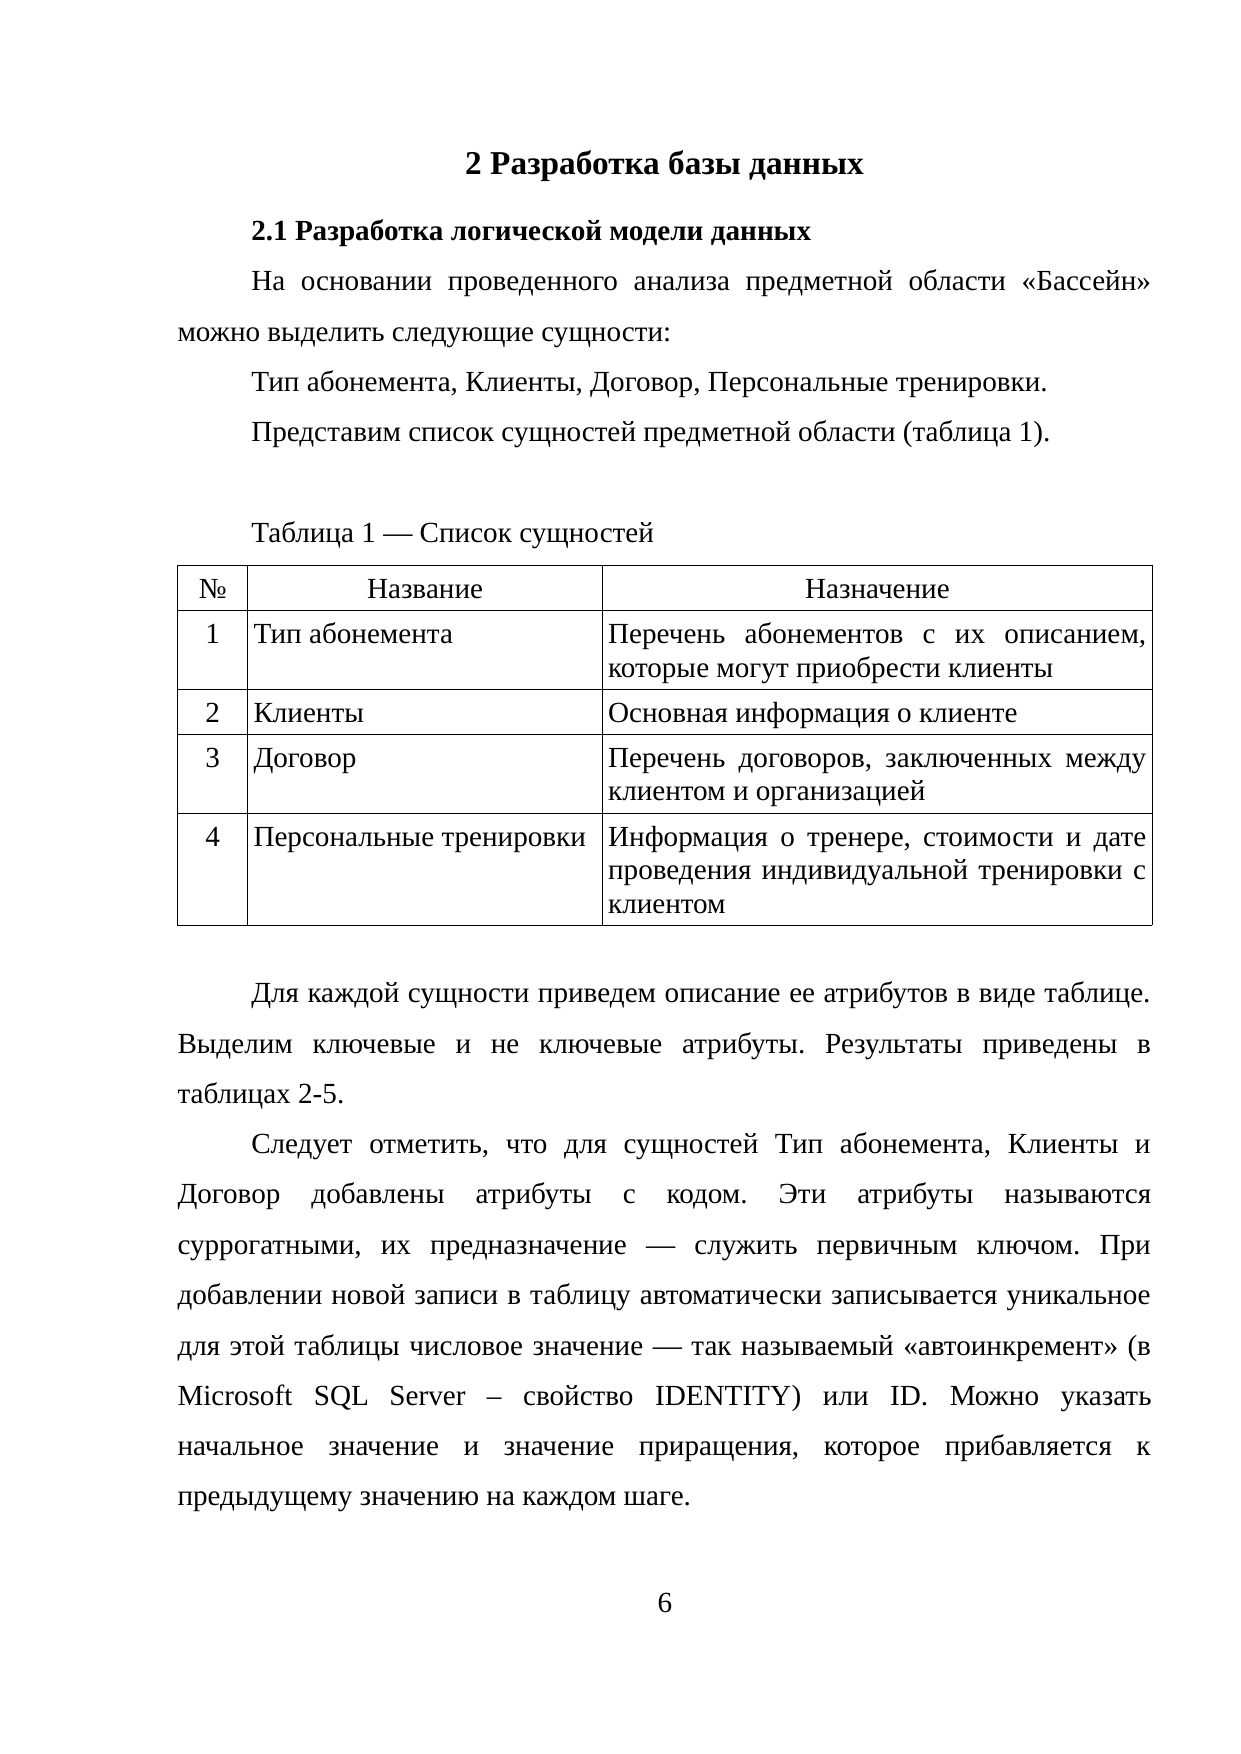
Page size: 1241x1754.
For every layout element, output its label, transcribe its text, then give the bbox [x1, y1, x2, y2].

text Таблица 1 — Список сущностей [177, 515, 1152, 548]
subtitle 2 Разработка базы данных [177, 143, 1152, 181]
table_cell 1 [178, 611, 247, 689]
table_cell 4 [178, 814, 247, 925]
text Для каждой сущности приведем описание ее атрибутов в виде таблице. Выделим ключевые и не ключевые атрибуты. Результаты приведены в таблицах 2-5. [177, 975, 1152, 1109]
table_header Назначение [603, 566, 1152, 610]
table_header № [178, 566, 247, 610]
table_cell Основная информация о клиенте [603, 690, 1152, 734]
text На основании проведенного анализа предметной области «Бассейн» можно выделить следующие сущности: [177, 263, 1152, 347]
text Следует отметить, что для сущностей Тип абонемента, Клиенты и Договор добавлены атрибуты с кодом. Эти атрибуты называются суррогатными, их предназначение — служить первичным ключом. При добавлении новой записи в таблицу автоматически записывается уникальное для этой таблицы числовое значение — так называемый «автоинкремент» (в Microsoft SQL Server – свойство IDENTITY) или ID. Можно указать начальное значение и значение приращения, которое прибавляется к предыдущему значению на каждом шаге. [177, 1126, 1152, 1512]
subtitle 2.1 Разработка логической модели данных [177, 213, 1152, 247]
text Представим список сущностей предметной области (таблица 1). [177, 414, 1152, 448]
table_cell Информация о тренере, стоимости и дате проведения индивидуальной тренировки с клиентом [603, 814, 1152, 925]
text Тип абонемента, Клиенты, Договор, Персональные тренировки. [177, 364, 1152, 398]
table_cell Договор [248, 735, 602, 813]
table_cell 2 [178, 690, 247, 734]
table_cell Перечень абонементов с их описанием, которые могут приобрести клиенты [603, 611, 1152, 689]
table_header Название [248, 566, 602, 610]
table_cell Персональные тренировки [248, 814, 602, 925]
table_cell 3 [178, 735, 247, 813]
table_cell Тип абонемента [248, 611, 602, 689]
table_cell Перечень договоров, заключенных между клиентом и организацией [603, 735, 1152, 813]
table_cell Клиенты [248, 690, 602, 734]
